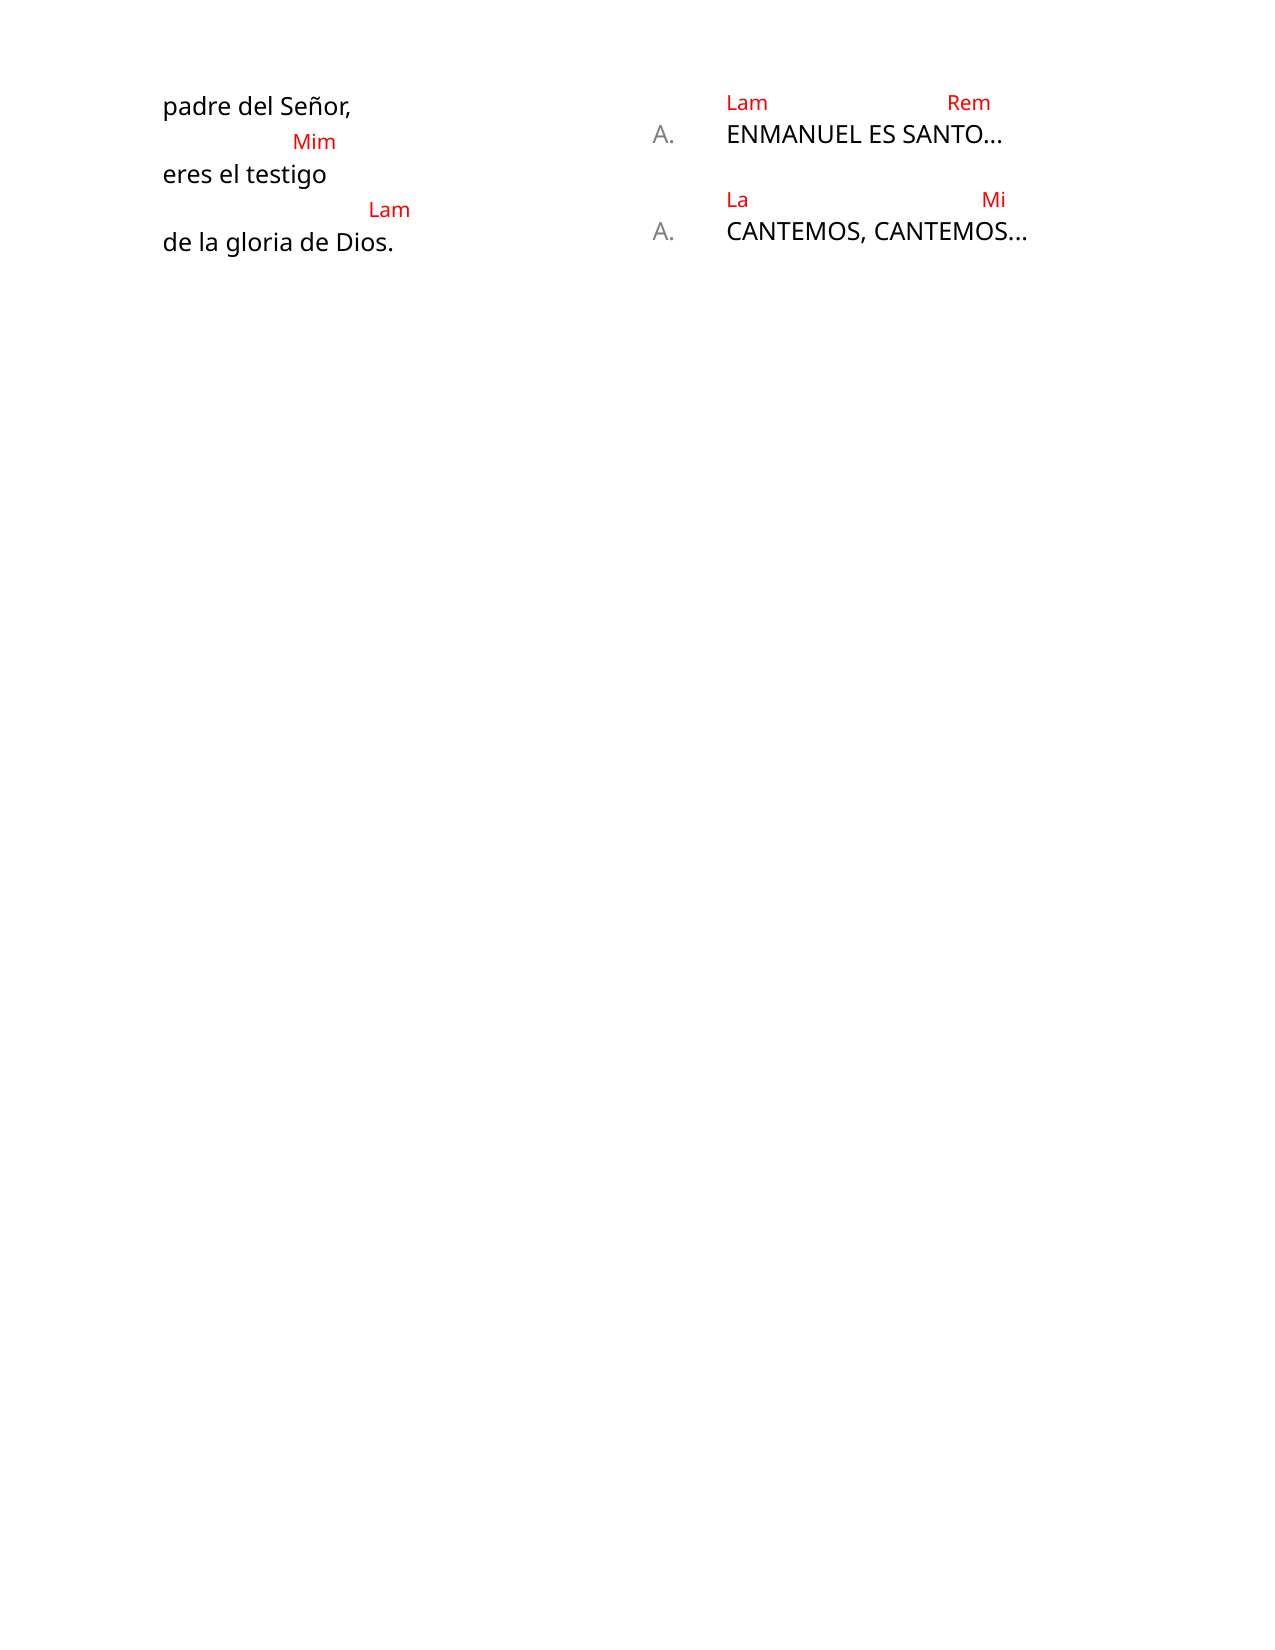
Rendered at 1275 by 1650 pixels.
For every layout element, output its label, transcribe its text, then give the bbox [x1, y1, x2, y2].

text eres el testigo [88, 157, 623, 191]
text A. Enmanuel es santo... [652, 117, 1186, 151]
text La Mi [652, 185, 1186, 213]
text padre del Señor, [88, 88, 623, 123]
text de la gloria de Dios. [88, 225, 623, 259]
text A. CANTEMOS, CANTEMOS... [652, 213, 1186, 248]
text Mim [88, 123, 623, 157]
text Lam Rem [652, 88, 1186, 117]
text Lam [88, 191, 623, 225]
